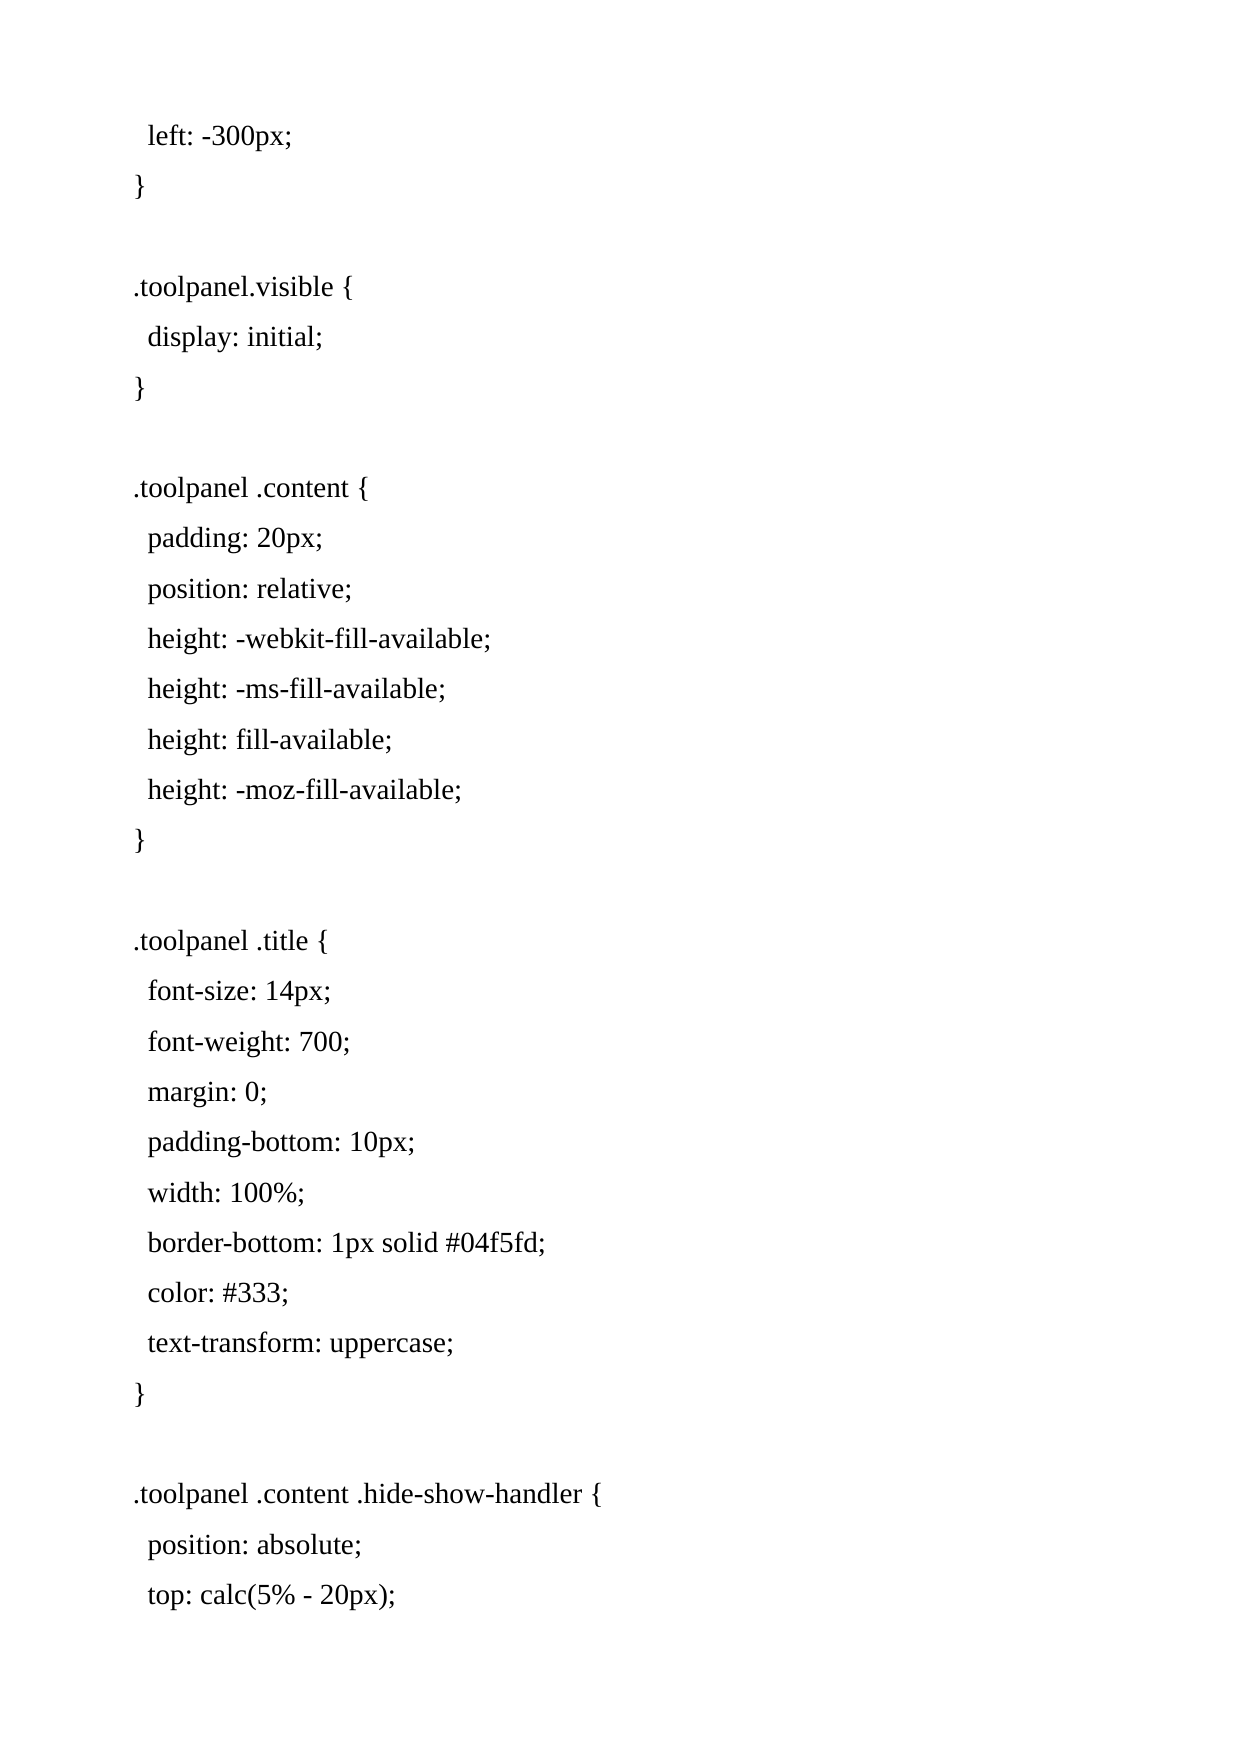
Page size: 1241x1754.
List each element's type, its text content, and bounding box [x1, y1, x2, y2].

text border-bottom: 1px solid #04f5fd; [118, 1225, 1122, 1258]
text .toolpanel .content .hide-show-handler { [118, 1477, 1122, 1510]
text padding: 20px; [118, 521, 1122, 554]
text font-weight: 700; [118, 1024, 1122, 1057]
text left: -300px; [118, 118, 1122, 152]
text padding-bottom: 10px; [118, 1124, 1122, 1158]
text .toolpanel.visible { [118, 269, 1122, 303]
text color: #333; [118, 1275, 1122, 1309]
text position: absolute; [118, 1527, 1122, 1560]
text display: initial; [118, 319, 1122, 353]
text top: calc(5% - 20px); [118, 1577, 1122, 1611]
text text-transform: uppercase; [118, 1326, 1122, 1359]
text height: fill-available; [118, 722, 1122, 755]
text height: -ms-fill-available; [118, 672, 1122, 705]
text position: relative; [118, 571, 1122, 604]
text } [118, 1376, 1122, 1409]
text font-size: 14px; [118, 973, 1122, 1007]
text .toolpanel .content { [118, 470, 1122, 504]
text } [118, 168, 1122, 202]
text } [118, 822, 1122, 856]
text width: 100%; [118, 1175, 1122, 1208]
text height: -webkit-fill-available; [118, 621, 1122, 655]
text .toolpanel .title { [118, 923, 1122, 957]
text margin: 0; [118, 1074, 1122, 1108]
text } [118, 370, 1122, 403]
text height: -moz-fill-available; [118, 772, 1122, 806]
